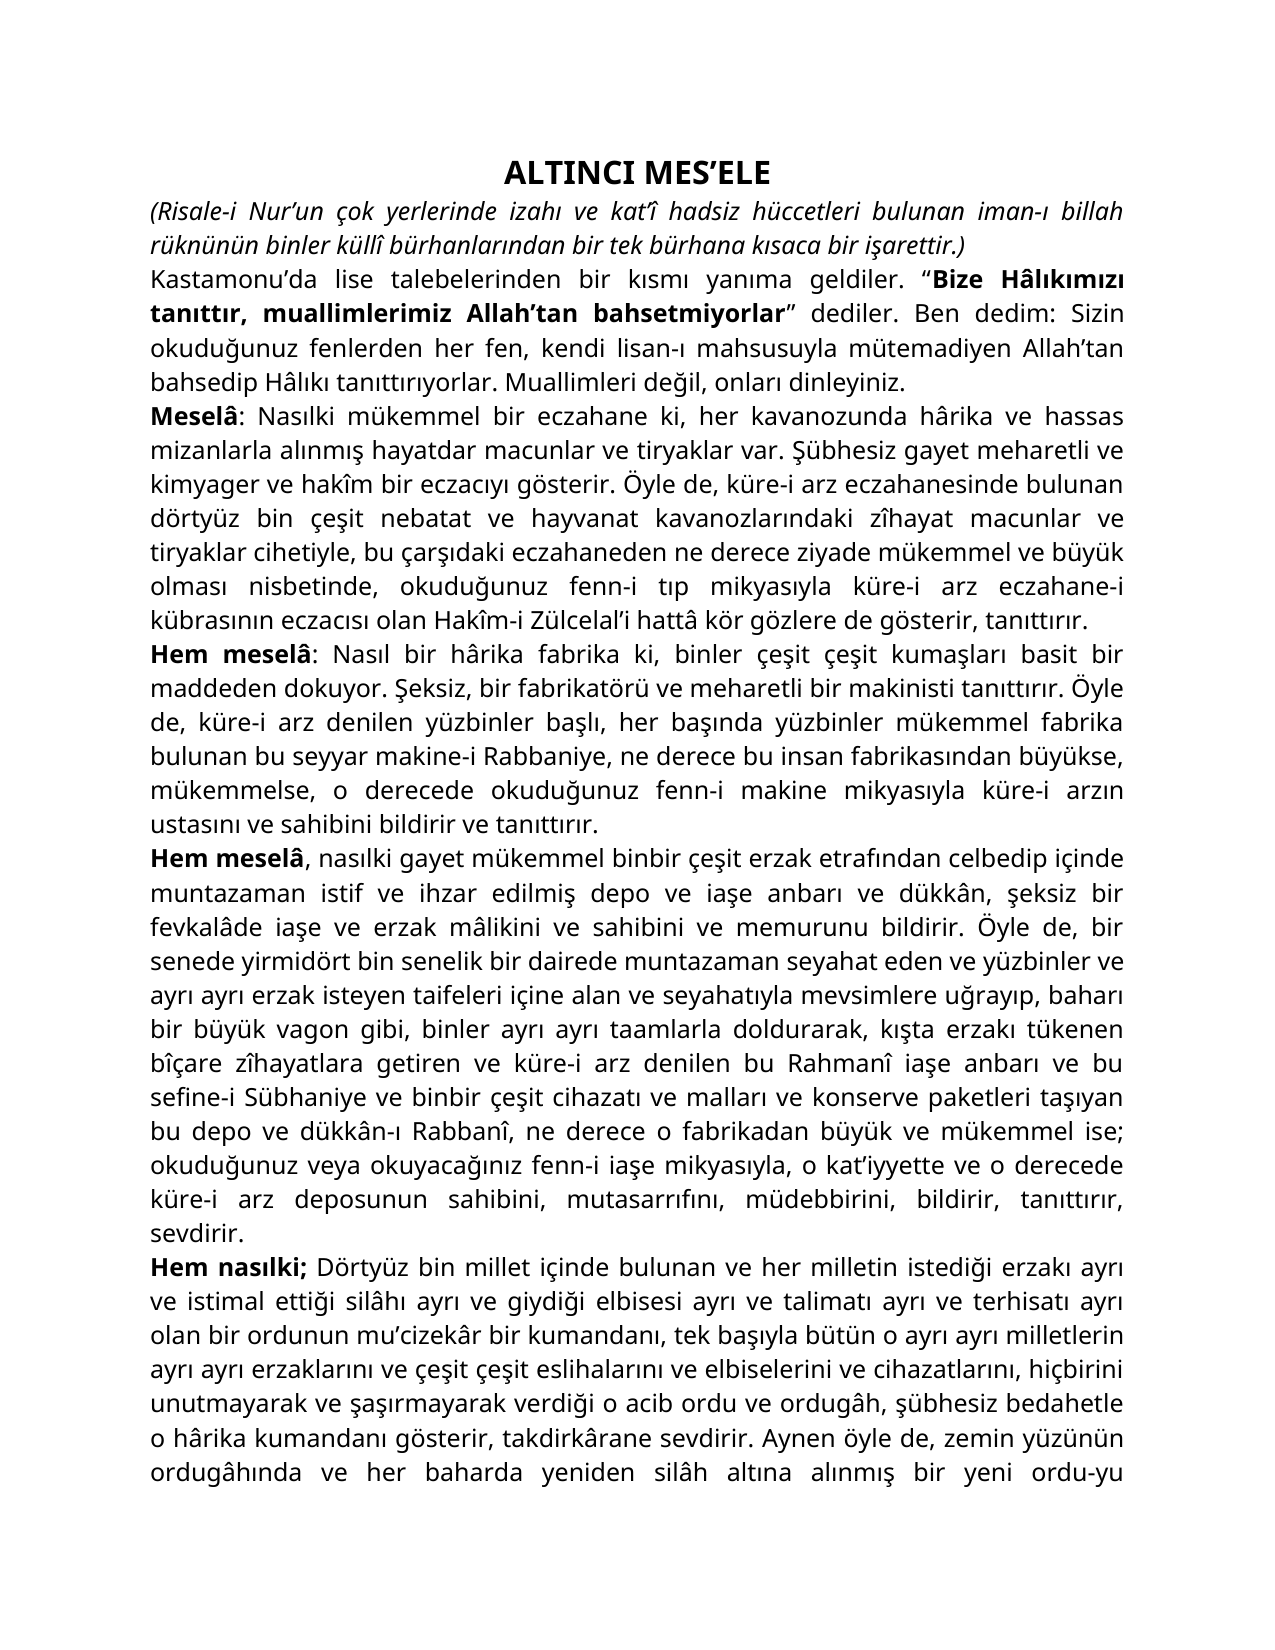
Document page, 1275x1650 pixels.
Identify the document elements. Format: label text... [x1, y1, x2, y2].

text Kastamonu’da lise talebelerinden bir kısmı yanıma geldiler. “Bize Hâlıkımızı tanıttır, muallimlerimiz Allah’tan bahsetmiyorlar” dediler. Ben dedim: Sizin okuduğunuz fenlerden her fen, kendi lisan-ı mahsusuyla mütemadiyen Allah’tan bahsedip Hâlıkı tanıttırıyorlar. Muallimleri değil, onları dinleyiniz. [150, 262, 1125, 398]
text (Risale-i Nur’un çok yerlerinde izahı ve kat’î hadsiz hüccetleri bulunan iman-ı billah rüknünün binler küllî bürhanlarından bir tek bürhana kısaca bir işarettir.) [150, 194, 1125, 262]
text Hem meselâ, nasılki gayet mükemmel binbir çeşit erzak etrafından celbedip içinde muntazaman istif ve ihzar edilmiş depo ve iaşe anbarı ve dükkân, şeksiz bir fevkalâde iaşe ve erzak mâlikini ve sahibini ve memurunu bildirir. Öyle de, bir senede yirmidört bin senelik bir dairede muntazaman seyahat eden ve yüzbinler ve ayrı ayrı erzak isteyen taifeleri içine alan ve seyahatıyla mevsimlere uğrayıp, baharı bir büyük vagon gibi, binler ayrı ayrı taamlarla doldurarak, kışta erzakı tükenen bîçare zîhayatlara getiren ve küre-i arz denilen bu Rahmanî iaşe anbarı ve bu sefine-i Sübhaniye ve binbir çeşit cihazatı ve malları ve konserve paketleri taşıyan bu depo ve dükkân-ı Rabbanî, ne derece o fabrikadan büyük ve mükemmel ise; okuduğunuz veya okuyacağınız fenn-i iaşe mikyasıyla, o kat’iyyette ve o derecede küre-i arz deposunun sahibini, mutasarrıfını, müdebbirini, bildirir, tanıttırır, sevdirir. [150, 841, 1125, 1250]
subtitle ALTINCI MES’ELE [150, 150, 1125, 194]
text Hem meselâ: Nasıl bir hârika fabrika ki, binler çeşit çeşit kumaşları basit bir maddeden dokuyor. Şeksiz, bir fabrikatörü ve meharetli bir makinisti tanıttırır. Öyle de, küre-i arz denilen yüzbinler başlı, her başında yüzbinler mükemmel fabrika bulunan bu seyyar makine-i Rabbaniye, ne derece bu insan fabrikasından büyükse, mükemmelse, o derecede okuduğunuz fenn-i makine mikyasıyla küre-i arzın ustasını ve sahibini bildirir ve tanıttırır. [150, 637, 1125, 841]
text Meselâ: Nasılki mükemmel bir eczahane ki, her kavanozunda hârika ve hassas mizanlarla alınmış hayatdar macunlar ve tiryaklar var. Şübhesiz gayet meharetli ve kimyager ve hakîm bir eczacıyı gösterir. Öyle de, küre-i arz eczahanesinde bulunan dörtyüz bin çeşit nebatat ve hayvanat kavanozlarındaki zîhayat macunlar ve tiryaklar cihetiyle, bu çarşıdaki eczahaneden ne derece ziyade mükemmel ve büyük olması nisbetinde, okuduğunuz fenn-i tıp mikyasıyla küre-i arz eczahane-i kübrasının eczacısı olan Hakîm-i Zülcelal’i hattâ kör gözlere de gösterir, tanıttırır. [150, 398, 1125, 637]
text Hem nasılki; Dörtyüz bin millet içinde bulunan ve her milletin istediği erzakı ayrı ve istimal ettiği silâhı ayrı ve giydiği elbisesi ayrı ve talimatı ayrı ve terhisatı ayrı olan bir ordunun mu’cizekâr bir kumandanı, tek başıyla bütün o ayrı ayrı milletlerin ayrı ayrı erzaklarını ve çeşit çeşit eslihalarını ve elbiselerini ve cihazatlarını, hiçbirini unutmayarak ve şaşırmayarak verdiği o acib ordu ve ordugâh, şübhesiz bedahetle o hârika kumandanı gösterir, takdirkârane sevdirir. Aynen öyle de, zemin yüzünün ordugâhında ve her baharda yeniden silâh altına alınmış bir yeni ordu-yu [150, 1250, 1125, 1488]
